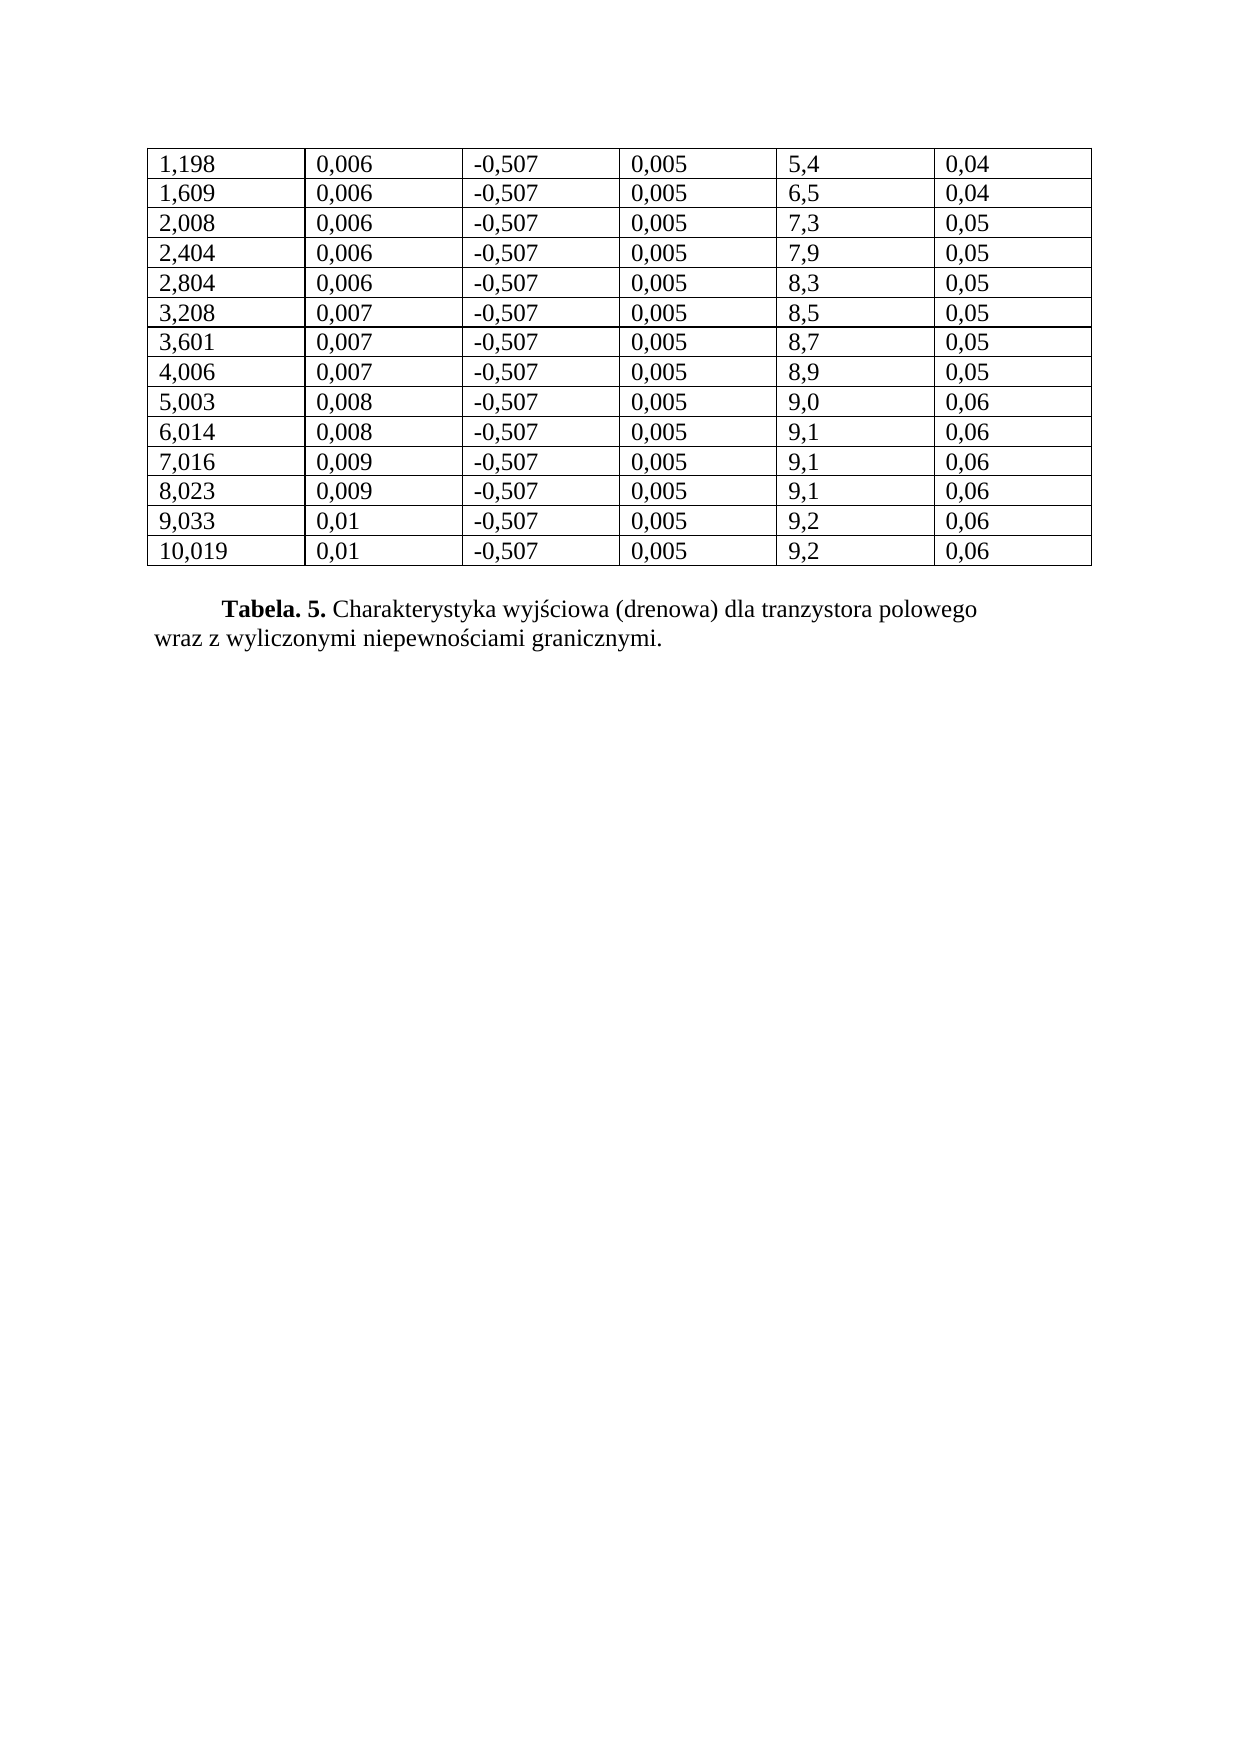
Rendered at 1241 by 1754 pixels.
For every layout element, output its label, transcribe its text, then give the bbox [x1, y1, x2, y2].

table_cell -0,507 [463, 179, 619, 207]
table_cell 7,3 [777, 208, 934, 237]
table_cell 0,06 [935, 417, 1091, 446]
table_cell -0,507 [463, 387, 619, 416]
table_cell -0,507 [463, 208, 619, 237]
table_cell 0,007 [306, 328, 462, 356]
table_cell 0,005 [620, 238, 776, 267]
table_cell 0,008 [306, 387, 462, 416]
table_cell 2,008 [148, 208, 304, 237]
table_cell 2,404 [148, 238, 304, 267]
table_cell -0,507 [463, 447, 619, 475]
table_cell 8,023 [148, 476, 304, 505]
table_cell 9,2 [777, 506, 934, 535]
table_cell 0,01 [306, 536, 462, 565]
table_cell 5,4 [777, 149, 934, 177]
table_cell 0,005 [620, 179, 776, 207]
table_cell 0,05 [935, 298, 1091, 326]
text wraz z wyliczonymi niepewnościami granicznymi. [148, 623, 1093, 652]
table_cell 9,1 [777, 447, 934, 475]
table_cell 3,601 [148, 328, 304, 356]
table_cell 0,005 [620, 149, 776, 177]
table_cell 8,7 [777, 328, 934, 356]
table_cell 0,06 [935, 447, 1091, 475]
table_cell 8,3 [777, 268, 934, 297]
table_cell 9,2 [777, 536, 934, 565]
table_cell 6,5 [777, 179, 934, 207]
table_cell 0,005 [620, 476, 776, 505]
table_cell 0,009 [306, 476, 462, 505]
table_cell 0,005 [620, 387, 776, 416]
table_cell 1,609 [148, 179, 304, 207]
table_cell 0,005 [620, 268, 776, 297]
table_cell 0,05 [935, 268, 1091, 297]
table_cell 9,1 [777, 476, 934, 505]
table_cell 10,019 [148, 536, 304, 565]
table_cell 0,04 [935, 149, 1091, 177]
table_cell 4,006 [148, 357, 304, 386]
table_cell 0,005 [620, 417, 776, 446]
table_cell 0,06 [935, 387, 1091, 416]
table_cell -0,507 [463, 238, 619, 267]
table_cell -0,507 [463, 357, 619, 386]
table_cell 0,008 [306, 417, 462, 446]
table_cell 0,005 [620, 298, 776, 326]
table_cell 3,208 [148, 298, 304, 326]
table_cell 0,005 [620, 357, 776, 386]
table_cell 0,01 [306, 506, 462, 535]
table_cell 0,005 [620, 536, 776, 565]
table_cell 7,016 [148, 447, 304, 475]
table_cell 0,005 [620, 328, 776, 356]
text Tabela. 5. Charakterystyka wyjściowa (drenowa) dla tranzystora polowego [148, 594, 1093, 623]
table_cell 0,009 [306, 447, 462, 475]
table_cell 0,05 [935, 328, 1091, 356]
table_cell 0,05 [935, 238, 1091, 267]
table_cell -0,507 [463, 268, 619, 297]
table_cell 0,007 [306, 357, 462, 386]
table_cell 0,006 [306, 149, 462, 177]
table_cell -0,507 [463, 298, 619, 326]
table_cell 8,5 [777, 298, 934, 326]
table_cell 5,003 [148, 387, 304, 416]
table_cell 8,9 [777, 357, 934, 386]
table_cell 0,06 [935, 506, 1091, 535]
table_cell 0,06 [935, 536, 1091, 565]
table_cell 7,9 [777, 238, 934, 267]
table_cell 9,0 [777, 387, 934, 416]
table_cell 0,006 [306, 208, 462, 237]
table_cell 9,1 [777, 417, 934, 446]
table_cell 0,06 [935, 476, 1091, 505]
table_cell 1,198 [148, 149, 304, 177]
table_cell 0,006 [306, 268, 462, 297]
table_cell 0,005 [620, 447, 776, 475]
table_cell 9,033 [148, 506, 304, 535]
table_cell 2,804 [148, 268, 304, 297]
table_cell -0,507 [463, 506, 619, 535]
table_cell 0,007 [306, 298, 462, 326]
table_cell -0,507 [463, 149, 619, 177]
table_cell -0,507 [463, 328, 619, 356]
table_cell 0,006 [306, 238, 462, 267]
table_cell 0,005 [620, 208, 776, 237]
table_cell -0,507 [463, 417, 619, 446]
table_cell 0,005 [620, 506, 776, 535]
table_cell -0,507 [463, 536, 619, 565]
table_cell -0,507 [463, 476, 619, 505]
table_cell 0,05 [935, 208, 1091, 237]
table_cell 0,006 [306, 179, 462, 207]
table_cell 0,05 [935, 357, 1091, 386]
table_cell 0,04 [935, 179, 1091, 207]
table_cell 6,014 [148, 417, 304, 446]
